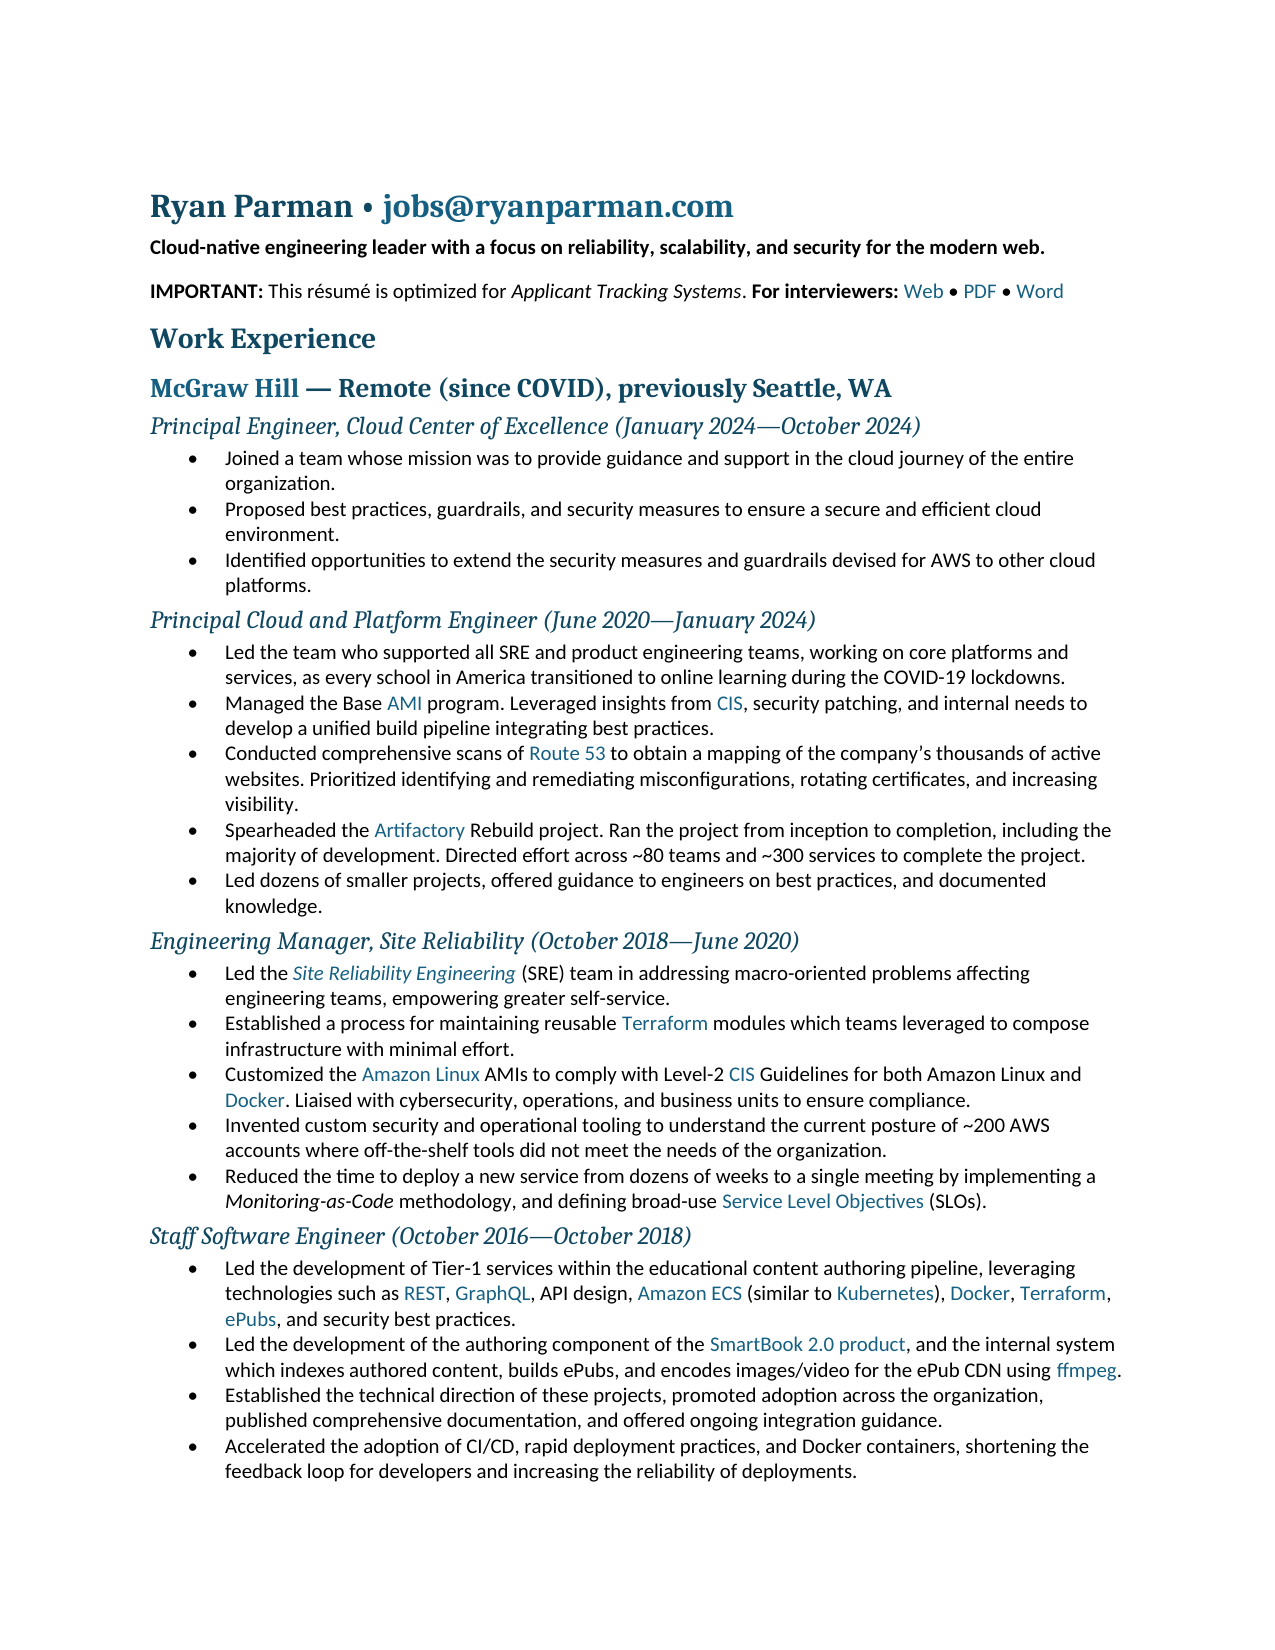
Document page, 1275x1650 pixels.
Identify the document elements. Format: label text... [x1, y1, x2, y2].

list Joined a team whose mission was to provide guidance and support in the cloud journey of the entire organization. [187, 445, 1125, 496]
subtitle Work Experience [150, 322, 1125, 356]
list Managed the Base AMI program. Leveraged insights from CIS, security patching, and internal needs to develop a unified build pipeline integrating best practices. [187, 690, 1125, 741]
list Led dozens of smaller projects, offered guidance to engineers on best practices, and documented knowledge. [187, 868, 1125, 918]
subtitle Principal Engineer, Cloud Center of Excellence (January 2024—October 2024) [150, 412, 1125, 441]
list Accelerated the adoption of CI/CD, rapid deployment practices, and Docker containers, shortening the feedback loop for developers and increasing the reliability of deployments. [187, 1433, 1125, 1484]
list Led the Site Reliability Engineering (SRE) team in addressing macro-oriented problems affecting engineering teams, empowering greater self-service. [187, 960, 1125, 1011]
list Conducted comprehensive scans of Route 53 to obtain a mapping of the company’s thousands of active websites. Prioritized identifying and remediating misconfigurations, rotating certificates, and increasing visibility. [187, 741, 1125, 817]
list Established a process for maintaining reusable Terraform modules which teams leveraged to compose infrastructure with minimal effort. [187, 1011, 1125, 1061]
list Established the technical direction of these projects, promoted adoption across the organization, published comprehensive documentation, and offered ongoing integration guidance. [187, 1382, 1125, 1433]
text Cloud-native engineering leader with a focus on reliability, scalability, and security for the modern web. [150, 234, 1125, 259]
list Led the development of the authoring component of the SmartBook 2.0 product, and the internal system which indexes authored content, builds ePubs, and encodes images/video for the ePub CDN using ffmpeg. [187, 1331, 1125, 1382]
list Identified opportunities to extend the security measures and guardrails devised for AWS to other cloud platforms. [187, 547, 1125, 598]
list Customized the Amazon Linux AMIs to comply with Level-2 CIS Guidelines for both Amazon Linux and Docker. Liaised with cybersecurity, operations, and business units to ensure compliance. [187, 1061, 1125, 1112]
list Led the development of Tier-1 services within the educational content authoring pipeline, leveraging technologies such as REST, GraphQL, API design, Amazon ECS (similar to Kubernetes), Docker, Terraform, ePubs, and security best practices. [187, 1255, 1125, 1331]
list Proposed best practices, guardrails, and security measures to ensure a secure and efficient cloud environment. [187, 496, 1125, 547]
subtitle McGraw Hill — Remote (since COVID), previously Seattle, WA [150, 373, 1125, 404]
subtitle Ryan Parman • jobs@ryanparman.com [150, 187, 1125, 226]
subtitle Engineering Manager, Site Reliability (October 2018—June 2020) [150, 927, 1125, 956]
subtitle Staff Software Engineer (October 2016—October 2018) [150, 1222, 1125, 1251]
list Reduced the time to deploy a new service from dozens of weeks to a single meeting by implementing a Monitoring-as-Code methodology, and defining broad-use Service Level Objectives (SLOs). [187, 1163, 1125, 1214]
list Led the team who supported all SRE and product engineering teams, working on core platforms and services, as every school in America transitioned to online learning during the COVID-19 lockdowns. [187, 639, 1125, 690]
subtitle Principal Cloud and Platform Engineer (June 2020—January 2024) [150, 606, 1125, 635]
list Invented custom security and operational tooling to understand the current posture of ~200 AWS accounts where off-the-shelf tools did not meet the needs of the organization. [187, 1112, 1125, 1163]
list Spearheaded the Artifactory Rebuild project. Ran the project from inception to completion, including the majority of development. Directed effort across ~80 teams and ~300 services to complete the project. [187, 817, 1125, 868]
text IMPORTANT: This résumé is optimized for Applicant Tracking Systems. For interviewers: Web • PDF • Word [150, 278, 1125, 304]
